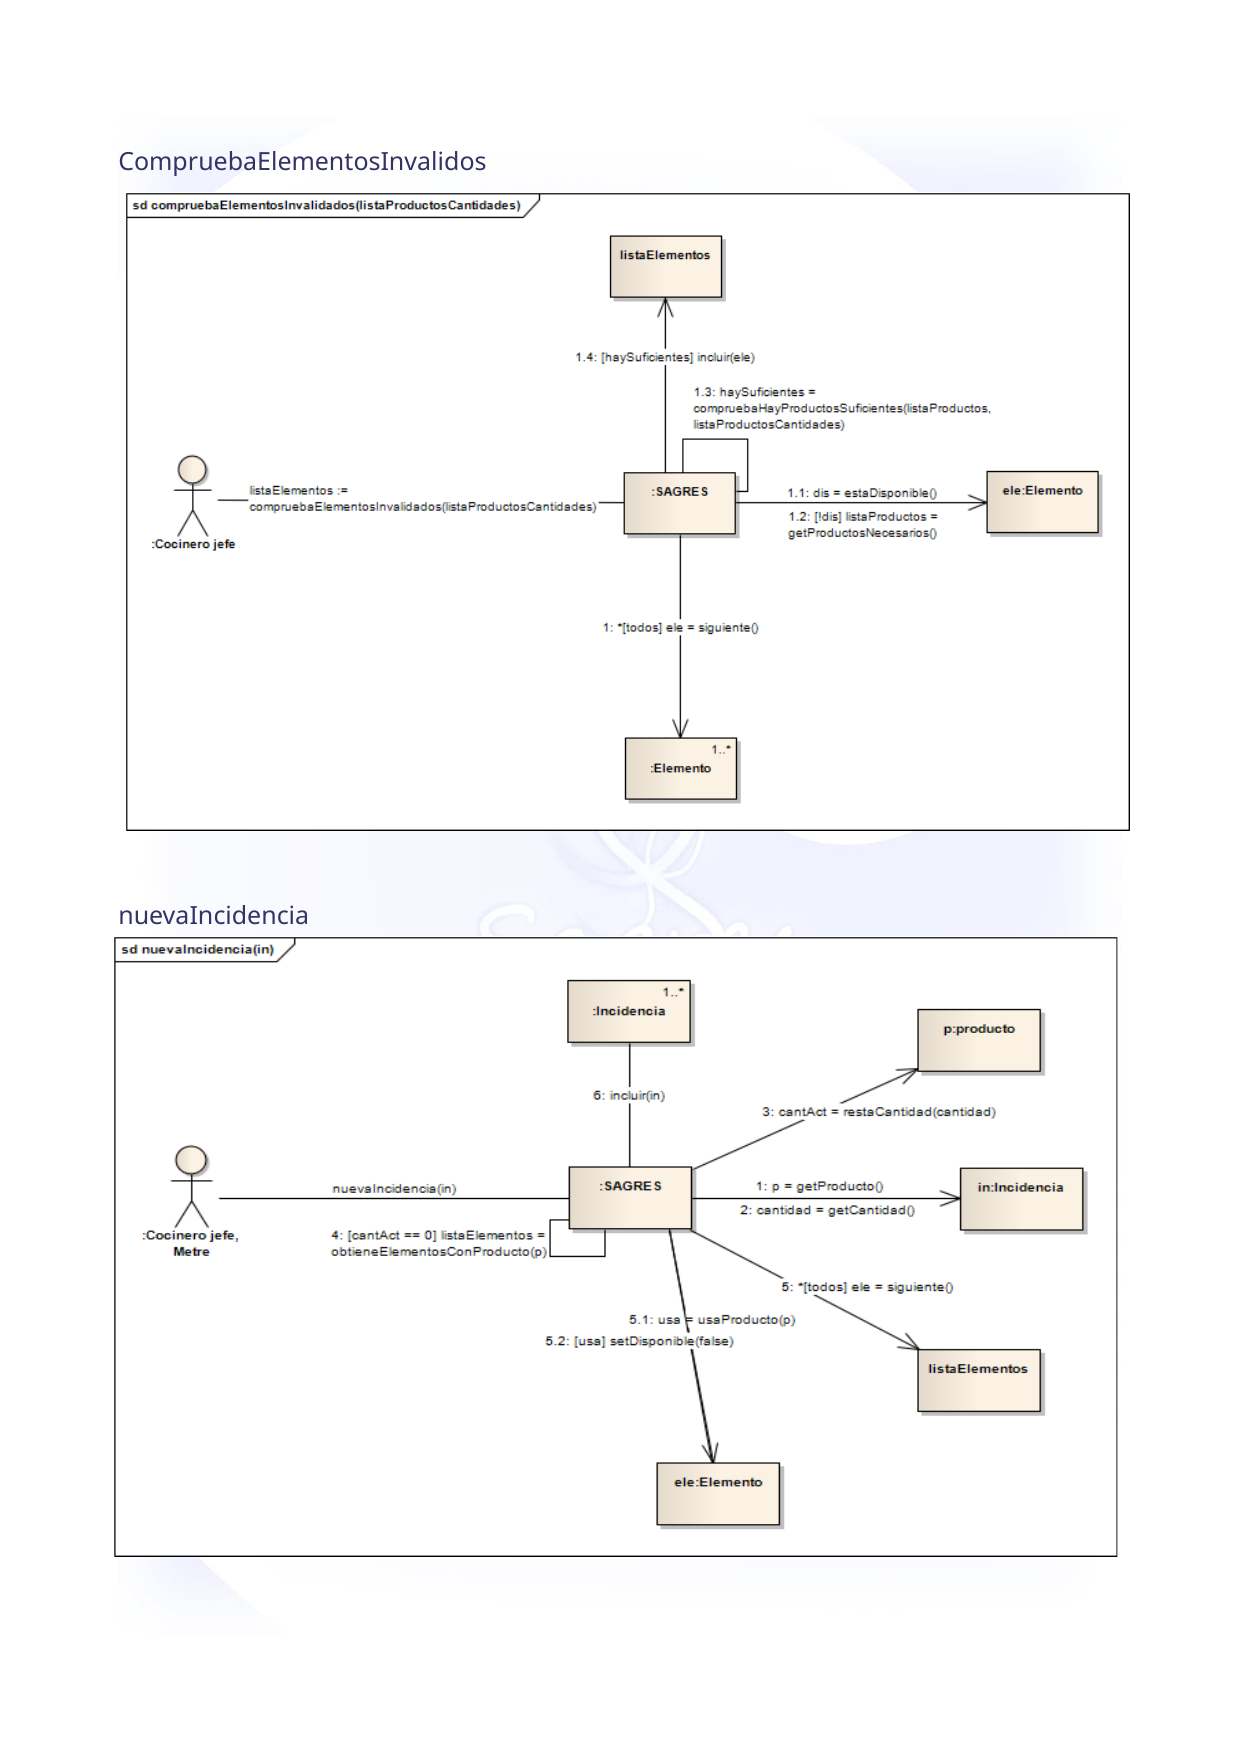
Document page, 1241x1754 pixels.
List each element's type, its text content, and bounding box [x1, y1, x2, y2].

subtitle nuevaIncidencia [118, 897, 1122, 931]
picture [118, 177, 1130, 897]
subtitle CompruebaElementosInvalidos [118, 143, 1122, 177]
picture [118, 118, 1122, 143]
picture [113, 931, 1122, 1636]
